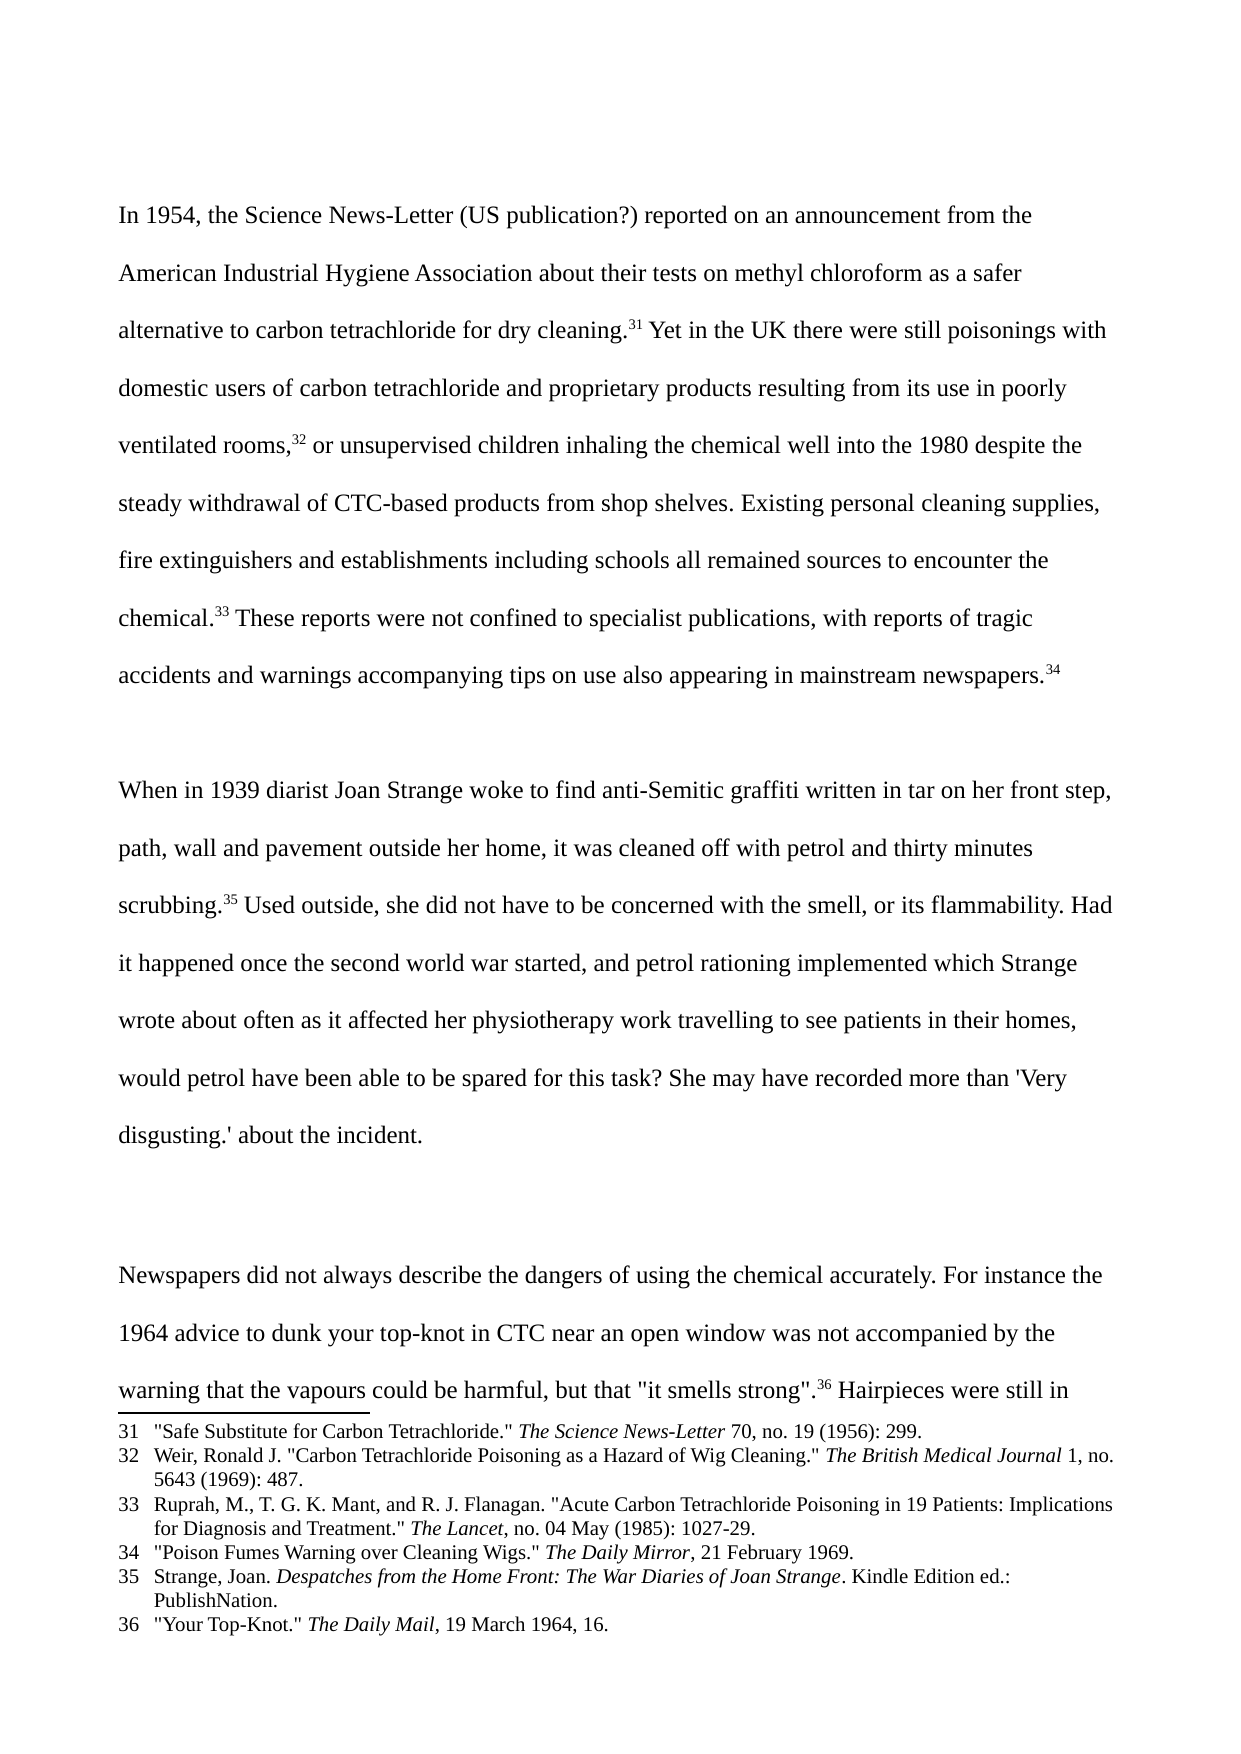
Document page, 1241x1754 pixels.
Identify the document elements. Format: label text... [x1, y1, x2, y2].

text In 1954, the Science News-Letter (US publication?) reported on an announcement from the American Industrial Hygiene Association about their tests on methyl chloroform as a safer alternative to carbon tetrachloride for dry cleaning. Yet in the UK there were still poisonings with domestic users of carbon tetrachloride and proprietary products resulting from its use in poorly ventilated rooms, or unsupervised children inhaling the chemical well into the 1980 despite the steady withdrawal of CTC-based products from shop shelves. Existing personal cleaning supplies, fire extinguishers and establishments including schools all remained sources to encounter the chemical. These reports were not confined to specialist publications, with reports of tragic accidents and warnings accompanying tips on use also appearing in mainstream newspapers. [118, 201, 1122, 689]
text "Poison Fumes Warning over Cleaning Wigs." The Daily Mirror, 21 February 1969. [118, 1539, 1122, 1564]
text Weir, Ronald J. "Carbon Tetrachloride Poisoning as a Hazard of Wig Cleaning." The British Medical Journal 1, no. 5643 (1969): 487. [118, 1443, 1122, 1491]
text When in 1939 diarist Joan Strange woke to find anti-Semitic graffiti written in tar on her front step, path, wall and pavement outside her home, it was cleaned off with petrol and thirty minutes scrubbing. Used outside, she did not have to be concerned with the smell, or its flammability. Had it happened once the second world war started, and petrol rationing implemented which Strange wrote about often as it affected her physiotherapy work travelling to see patients in their homes, would petrol have been able to be spared for this task? She may have recorded more than 'Very disgusting.' about the incident. [118, 776, 1122, 1149]
text "Safe Substitute for Carbon Tetrachloride." The Science News-Letter 70, no. 19 (1956): 299. [118, 1419, 1122, 1443]
text "Your Top-Knot." The Daily Mail, 19 March 1964, 16. [118, 1612, 1122, 1636]
text Newspapers did not always describe the dangers of using the chemical accurately. For instance the 1964 advice to dunk your top-knot in CTC near an open window was not accompanied by the warning that the vapours could be harmful, but that "it smells strong". Hairpieces were still in [118, 1261, 1122, 1404]
text Ruprah, M., T. G. K. Mant, and R. J. Flanagan. "Acute Carbon Tetrachloride Poisoning in 19 Patients: Implications for Diagnosis and Treatment." The Lancet, no. 04 May (1985): 1027-29. [118, 1491, 1122, 1539]
text Strange, Joan. Despatches from the Home Front: The War Diaries of Joan Strange. Kindle Edition ed.: PublishNation. [118, 1564, 1122, 1612]
